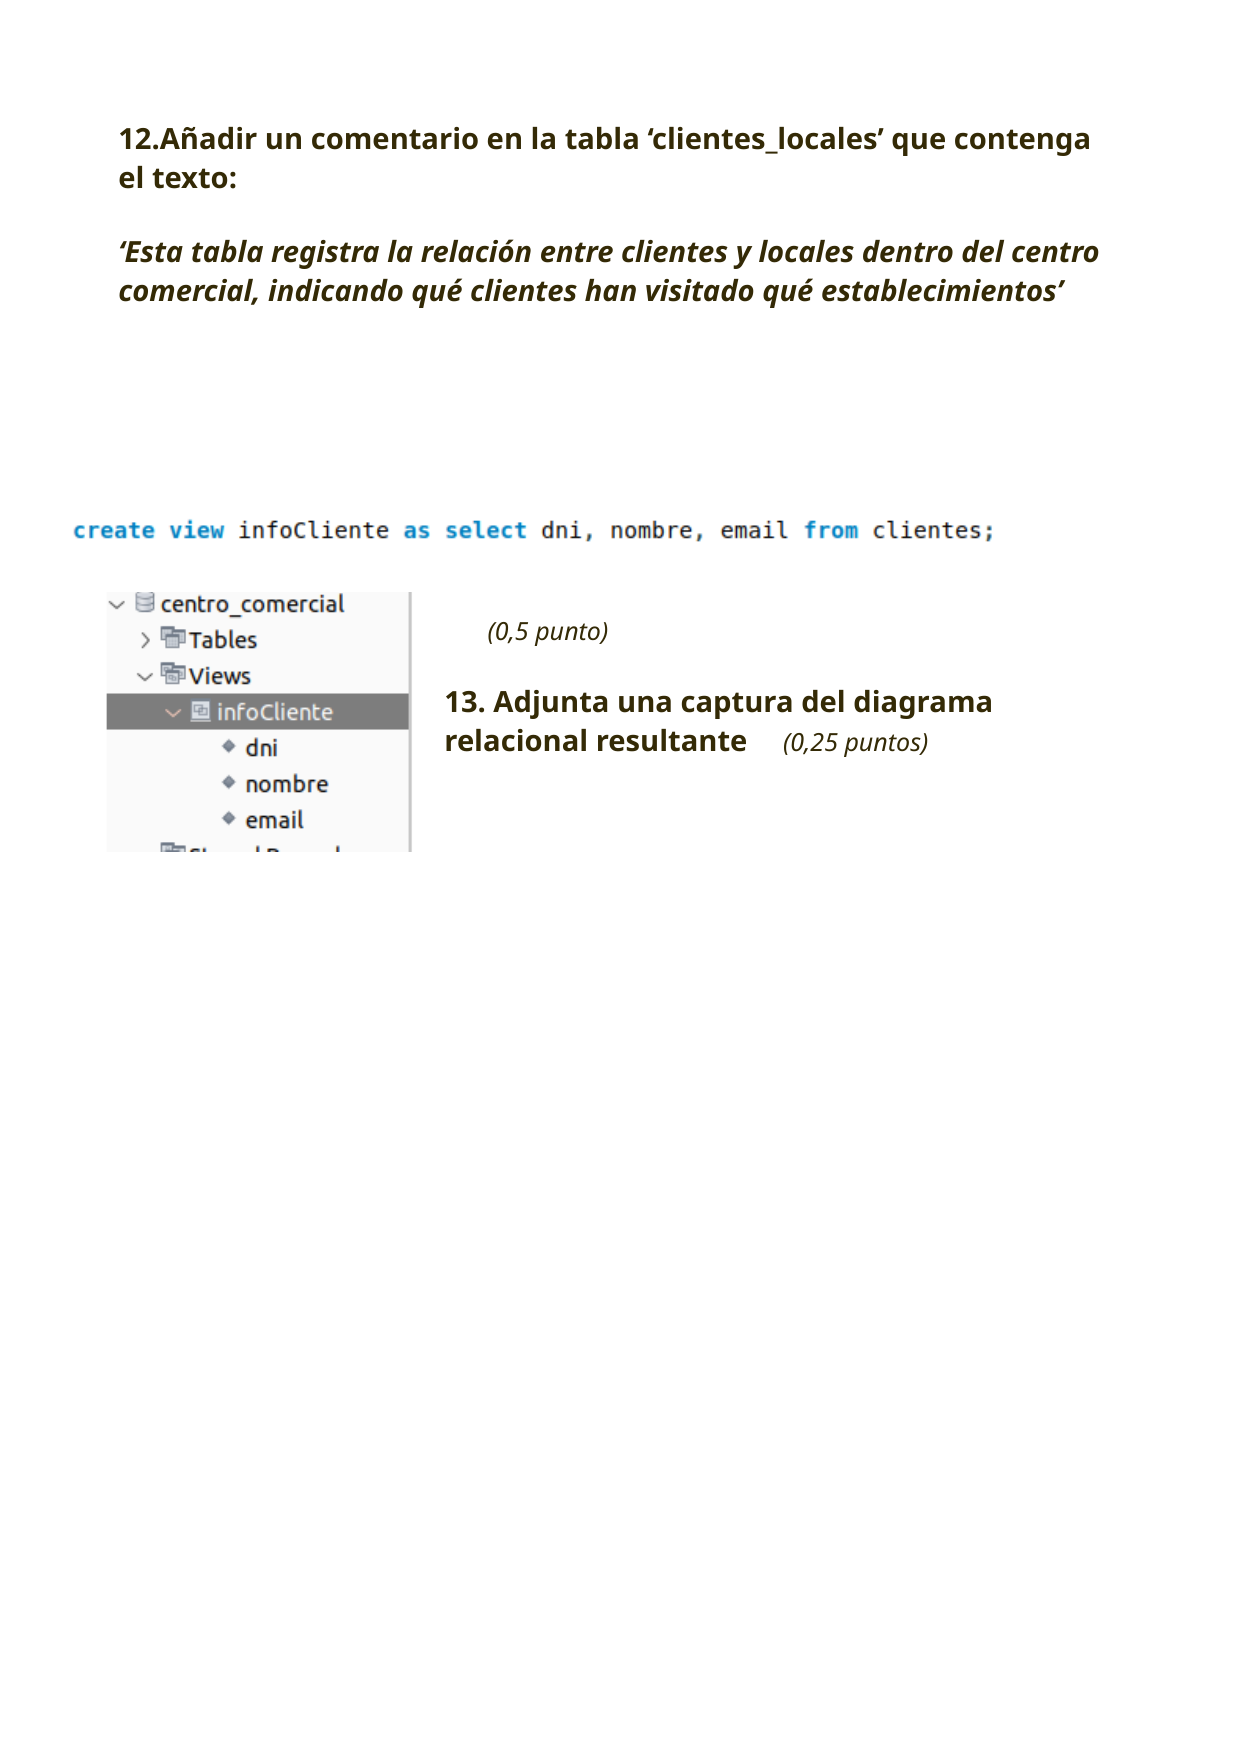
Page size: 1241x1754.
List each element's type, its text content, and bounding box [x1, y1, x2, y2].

text ‘Esta tabla registra la relación entre clientes y locales dentro del centro comercial, indicando qué clientes han visitado qué establecimientos’ [118, 231, 1122, 310]
picture [106, 592, 444, 852]
text (0,5 punto) [118, 545, 1122, 647]
text 13. Adjunta una captura del diagrama relacional resultante (0,25 puntos) [444, 681, 1122, 760]
picture [65, 500, 1070, 551]
text 12.Añadir un comentario en la tabla ‘clientes_locales’ que contenga el texto: [118, 118, 1122, 197]
